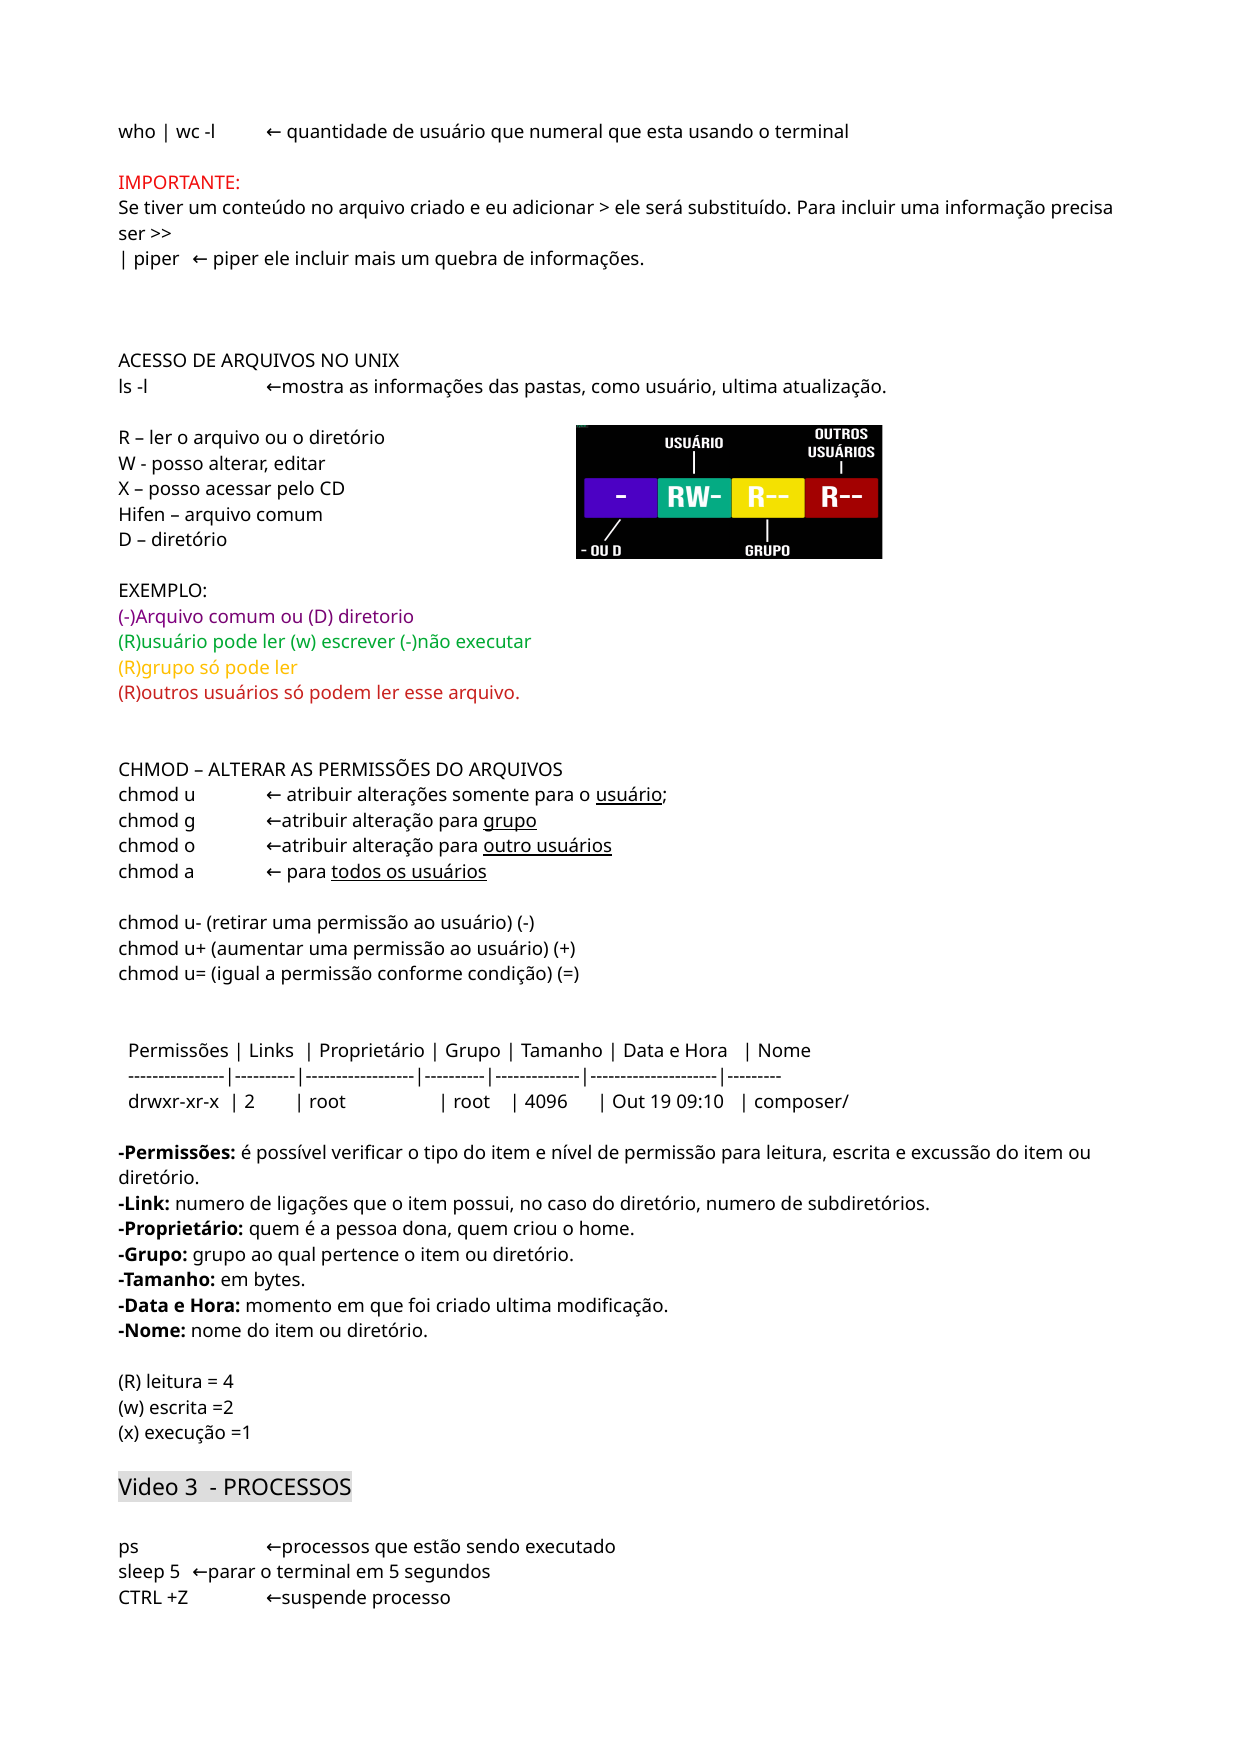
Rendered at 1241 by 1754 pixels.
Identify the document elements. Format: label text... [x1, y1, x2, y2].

text chmod u- (retirar uma permissão ao usuário) (-) [118, 909, 1122, 935]
picture [576, 425, 883, 559]
text D – diretório [118, 526, 1122, 577]
text (R)outros usuários só podem ler esse arquivo. [118, 679, 1122, 705]
text (x) execução =1 [118, 1420, 1122, 1445]
text chmod u= (igual a permissão conforme condição) (=) [118, 960, 1122, 986]
text IMPORTANTE: Se tiver um conteúdo no arquivo criado e eu adicionar > ele será substituído. Para incluir uma informação precisa ser >> [118, 169, 1122, 246]
text -Data e Hora: momento em que foi criado ultima modificação. [118, 1292, 1122, 1318]
text -Grupo: grupo ao qual pertence o item ou diretório. [118, 1241, 1122, 1267]
text (R)usuário pode ler (w) escrever (-)não executar [118, 628, 1122, 654]
text chmod u ← atribuir alterações somente para o usuário; [118, 782, 1122, 807]
text chmod u+ (aumentar uma permissão ao usuário) (+) [118, 935, 1122, 960]
text Hifen – arquivo comum [118, 501, 576, 526]
text -Tamanho: em bytes. [118, 1267, 1122, 1292]
text ls -l ←mostra as informações das pastas, como usuário, ultima atualização. [118, 373, 1122, 399]
text [883, 450, 1122, 475]
text Permissões | Links | Proprietário | Grupo | Tamanho | Data e Hora | Nome [118, 1037, 1122, 1062]
text EXEMPLO: (-)Arquivo comum ou (D) diretorio [118, 577, 1122, 628]
text [883, 475, 1122, 501]
text sleep 5 ←parar o terminal em 5 segundos [118, 1559, 1122, 1584]
text who | wc -l ← quantidade de usuário que numeral que esta usando o terminal [118, 118, 1122, 144]
text CHMOD – ALTERAR AS PERMISSÕES DO ARQUIVOS [118, 756, 1122, 782]
text chmod g ←atribuir alteração para grupo chmod o ←atribuir alteração para outro usuários [118, 807, 1122, 858]
text ACESSO DE ARQUIVOS NO UNIX [118, 348, 1122, 373]
text drwxr-xr-x | 2 | root | root | 4096 | Out 19 09:10 | composer/ [118, 1088, 1122, 1113]
text -Nome: nome do item ou diretório. [118, 1318, 1122, 1343]
text | piper ← piper ele incluir mais um quebra de informações. [118, 246, 1122, 271]
text -Link: numero de ligações que o item possui, no caso do diretório, numero de subdiretórios. [118, 1190, 1122, 1216]
text (R) leitura = 4 [118, 1369, 1122, 1394]
text chmod a ← para todos os usuários [118, 858, 1122, 884]
text W - posso alterar, editar [118, 450, 576, 475]
text (w) escrita =2 [118, 1394, 1122, 1420]
text (R)grupo só pode ler [118, 654, 1122, 679]
text ----------------|----------|------------------|----------|--------------|---------------------|--------- [118, 1062, 1122, 1088]
text -Permissões: é possível verificar o tipo do item e nível de permissão para leitura, escrita e excussão do item ou diretório. [118, 1139, 1122, 1190]
text -Proprietário: quem é a pessoa dona, quem criou o home. [118, 1216, 1122, 1241]
text ps ←processos que estão sendo executado [118, 1533, 1122, 1559]
text CTRL +Z ←suspende processo [118, 1584, 1122, 1610]
text Video 3 - PROCESSOS [118, 1471, 1122, 1502]
text [883, 501, 1122, 526]
text X – posso acessar pelo CD [118, 475, 576, 501]
text R – ler o arquivo ou o diretório [118, 424, 1122, 450]
